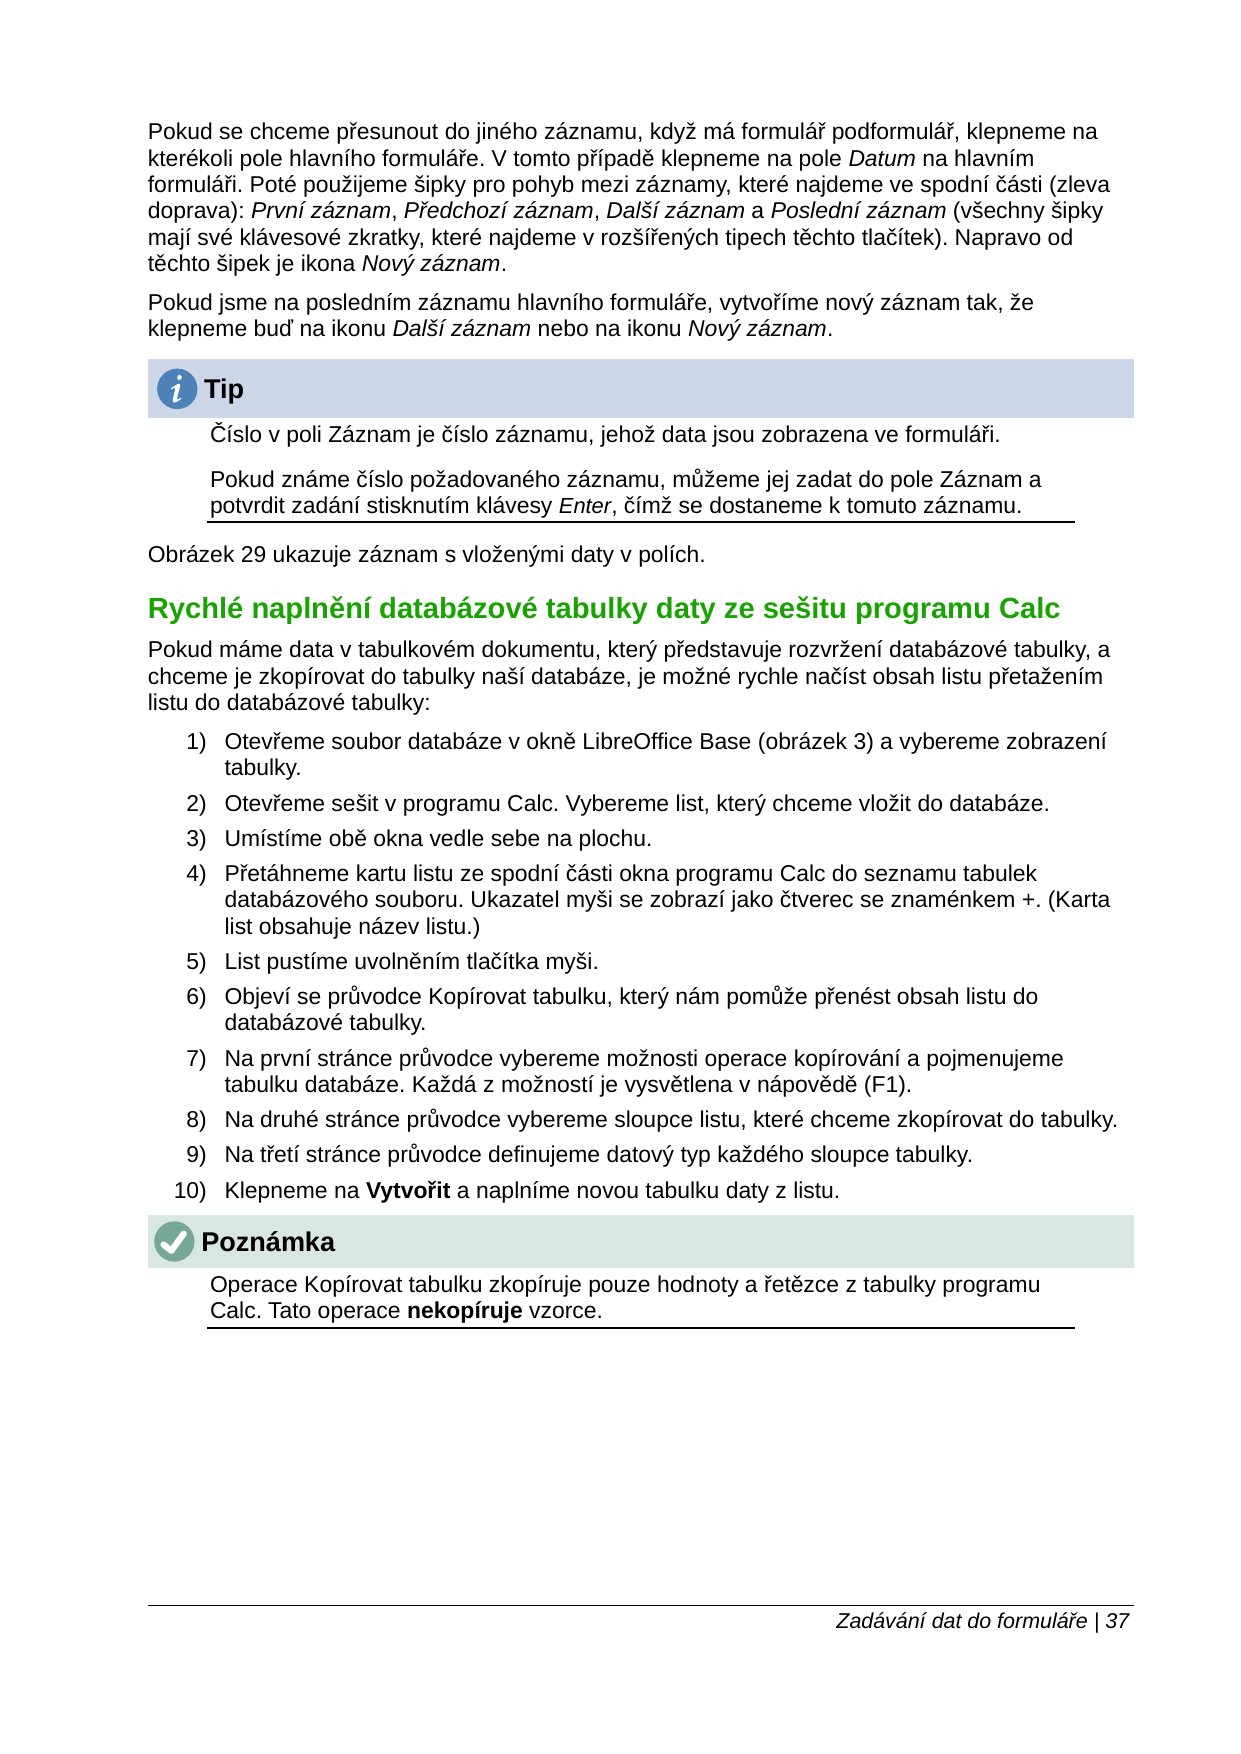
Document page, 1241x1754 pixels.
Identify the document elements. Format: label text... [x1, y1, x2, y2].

list Objeví se průvodce Kopírovat tabulku, který nám pomůže přenést obsah listu do databázové tabulky. [207, 983, 1134, 1036]
subtitle Poznámka [148, 1215, 1134, 1268]
text Pokud máme data v tabulkovém dokumentu, který představuje rozvržení databázové tabulky, a chceme je zkopírovat do tabulky naší databáze, je možné rychle načíst obsah listu přetažením listu do databázové tabulky: [148, 636, 1134, 715]
list Na druhé stránce průvodce vybereme sloupce listu, které chceme zkopírovat do tabulky. [207, 1106, 1134, 1132]
text Obrázek 29 ukazuje záznam s vloženými daty v polích. [148, 541, 1134, 567]
list Přetáhneme kartu listu ze spodní části okna programu Calc do seznamu tabulek databázového souboru. Ukazatel myši se zobrazí jako čtverec se znaménkem +. (Karta list obsahuje název listu.) [207, 860, 1134, 939]
list Otevřeme soubor databáze v okně LibreOffice Base (obrázek 3) a vybereme zobrazení tabulky. [207, 728, 1134, 781]
list Umístíme obě okna vedle sebe na plochu. [207, 825, 1134, 851]
list Na třetí stránce průvodce definujeme datový typ každého sloupce tabulky. [207, 1141, 1134, 1168]
text Číslo v poli Záznam je číslo záznamu, jehož data jsou zobrazena ve formuláři. [207, 418, 1075, 448]
list Na první stránce průvodce vybereme možnosti operace kopírování a pojmenujeme tabulku databáze. Každá z možností je vysvětlena v nápovědě (F1). [207, 1044, 1134, 1097]
text Pokud se chceme přesunout do jiného záznamu, když má formulář podformulář, klepneme na kterékoli pole hlavního formuláře. V tomto případě klepneme na pole Datum na hlavním formuláři. Poté použijeme šipky pro pohyb mezi záznamy, které najdeme ve spodní části (zleva doprava): První záznam, Předchozí záznam, Další záznam a Poslední záznam (všechny šipky mají své klávesové zkratky, které najdeme v rozšířených tipech těchto tlačítek). Napravo od těchto šipek je ikona Nový záznam. [148, 118, 1134, 276]
list Klepneme na Vytvořit a naplníme novou tabulku daty z listu. [207, 1177, 1134, 1203]
subtitle Rychlé naplnění databázové tabulky daty ze sešitu programu Calc [148, 591, 1134, 624]
subtitle Tip [148, 359, 1134, 418]
text Operace Kopírovat tabulku zkopíruje pouze hodnoty a řetězce z tabulky programu Calc. Tato operace nekopíruje vzorce. [207, 1268, 1075, 1327]
list Otevřeme sešit v programu Calc. Vybereme list, který chceme vložit do databáze. [207, 789, 1134, 816]
text Pokud jsme na posledním záznamu hlavního formuláře, vytvoříme nový záznam tak, že klepneme buď na ikonu Další záznam nebo na ikonu Nový záznam. [148, 289, 1134, 341]
text Pokud známe číslo požadovaného záznamu, můžeme jej zadat do pole Záznam a potvrdit zadání stisknutím klávesy Enter, čímž se dostaneme k tomuto záznamu. [207, 462, 1075, 521]
list List pustíme uvolněním tlačítka myši. [207, 948, 1134, 974]
